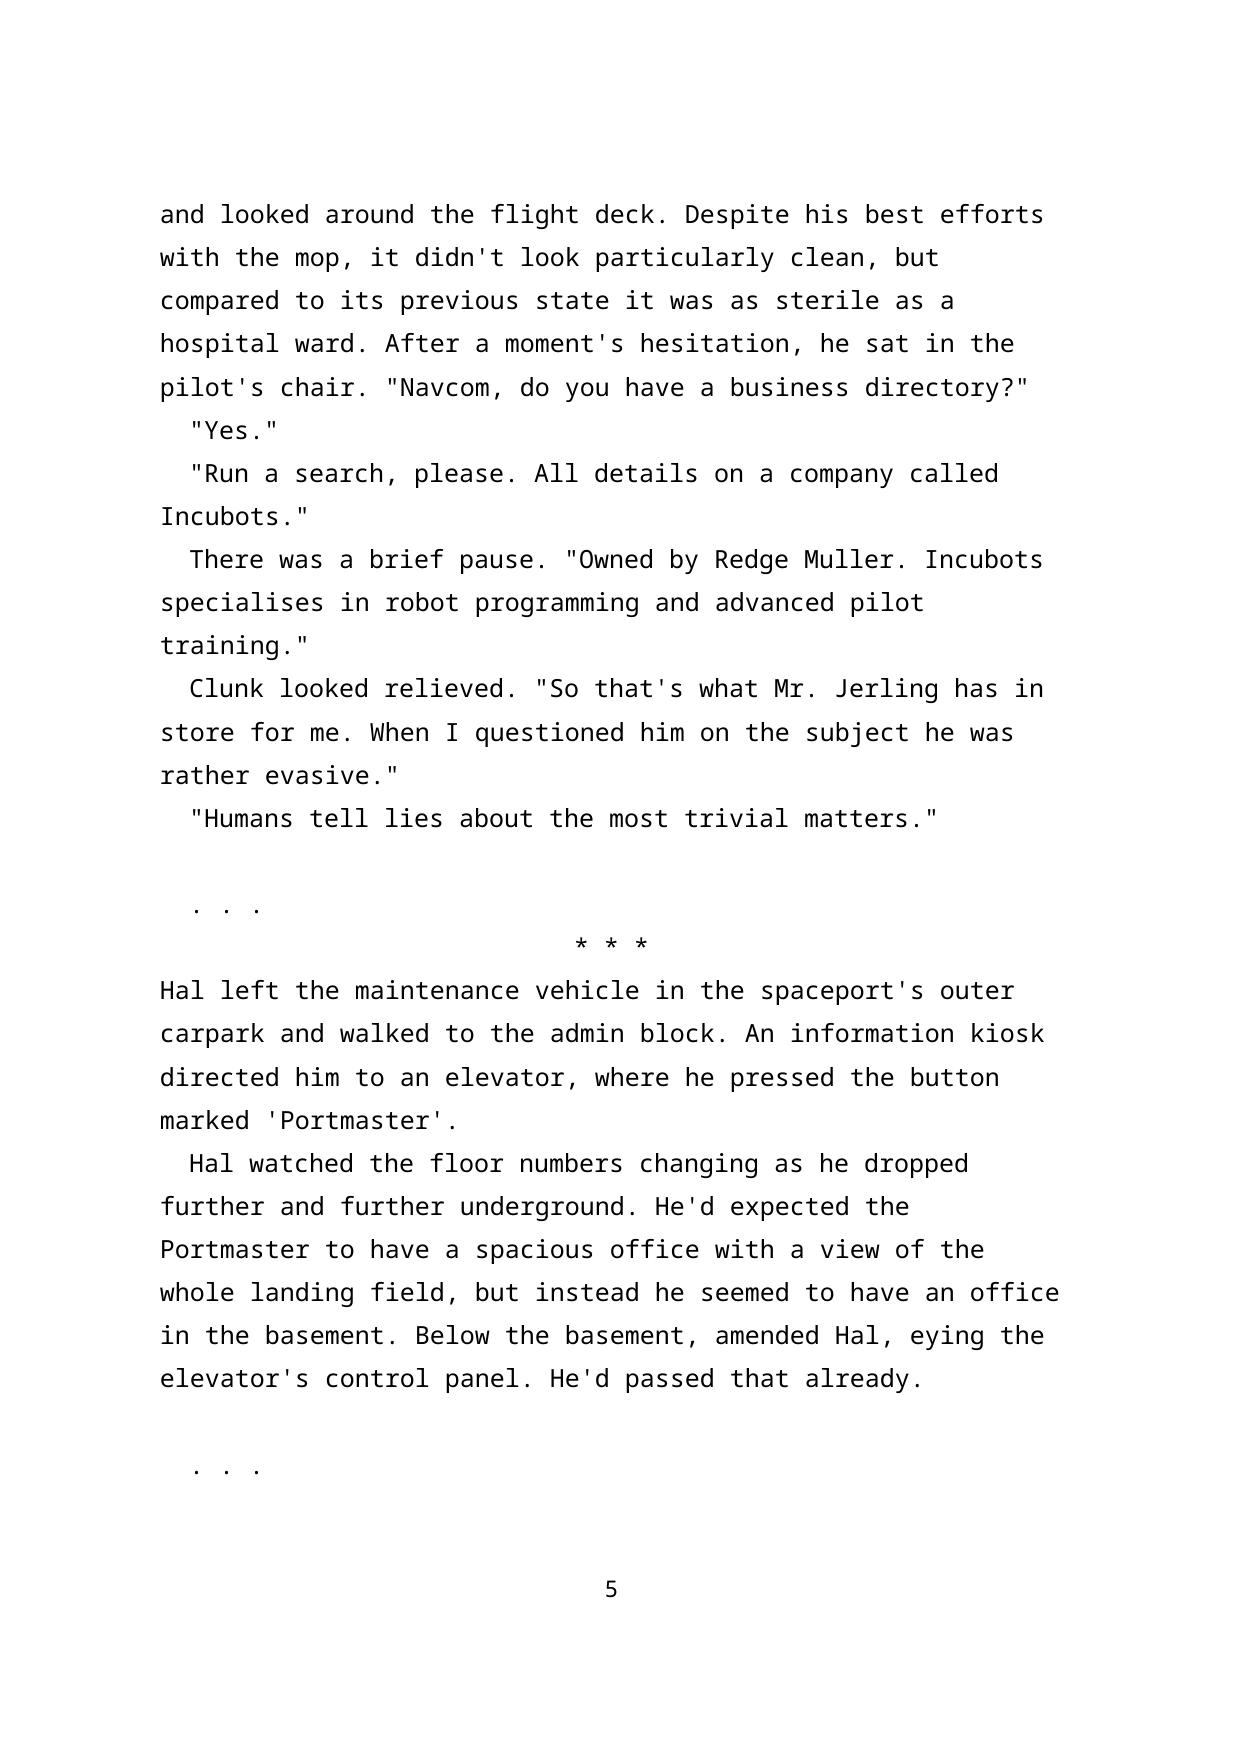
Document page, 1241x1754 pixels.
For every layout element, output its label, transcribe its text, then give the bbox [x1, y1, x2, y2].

text Clunk looked relieved. "So that's what Mr. Jerling has in store for me. When I questioned him on the subject he was rather evasive." [159, 663, 1063, 793]
subtitle * * * [159, 922, 1063, 965]
text "Humans tell lies about the most trivial matters." [159, 793, 1063, 836]
text . . . [159, 1439, 1063, 1483]
text "Yes." [159, 404, 1063, 448]
text Hal left the maintenance vehicle in the spaceport's outer carpark and walked to the admin block. An information kiosk directed him to an elevator, where he pressed the button marked 'Portmaster'. [159, 965, 1063, 1138]
text There was a brief pause. "Owned by Redge Muller. Incubots specialises in robot programming and advanced pilot training." [159, 534, 1063, 663]
text . . . [159, 879, 1063, 922]
text and looked around the flight deck. Despite his best efforts with the mop, it didn't look particularly clean, but compared to its previous state it was as sterile as a hospital ward. After a moment's hesitation, he sat in the pilot's chair. "Navcom, do you have a business directory?" [159, 189, 1063, 404]
text "Run a search, please. All details on a company called Incubots." [159, 448, 1063, 534]
text Hal watched the floor numbers changing as he dropped further and further underground. He'd expected the Portmaster to have a spacious office with a view of the whole landing field, but instead he seemed to have an office in the basement. Below the basement, amended Hal, eying the elevator's control panel. He'd passed that already. [159, 1138, 1063, 1396]
